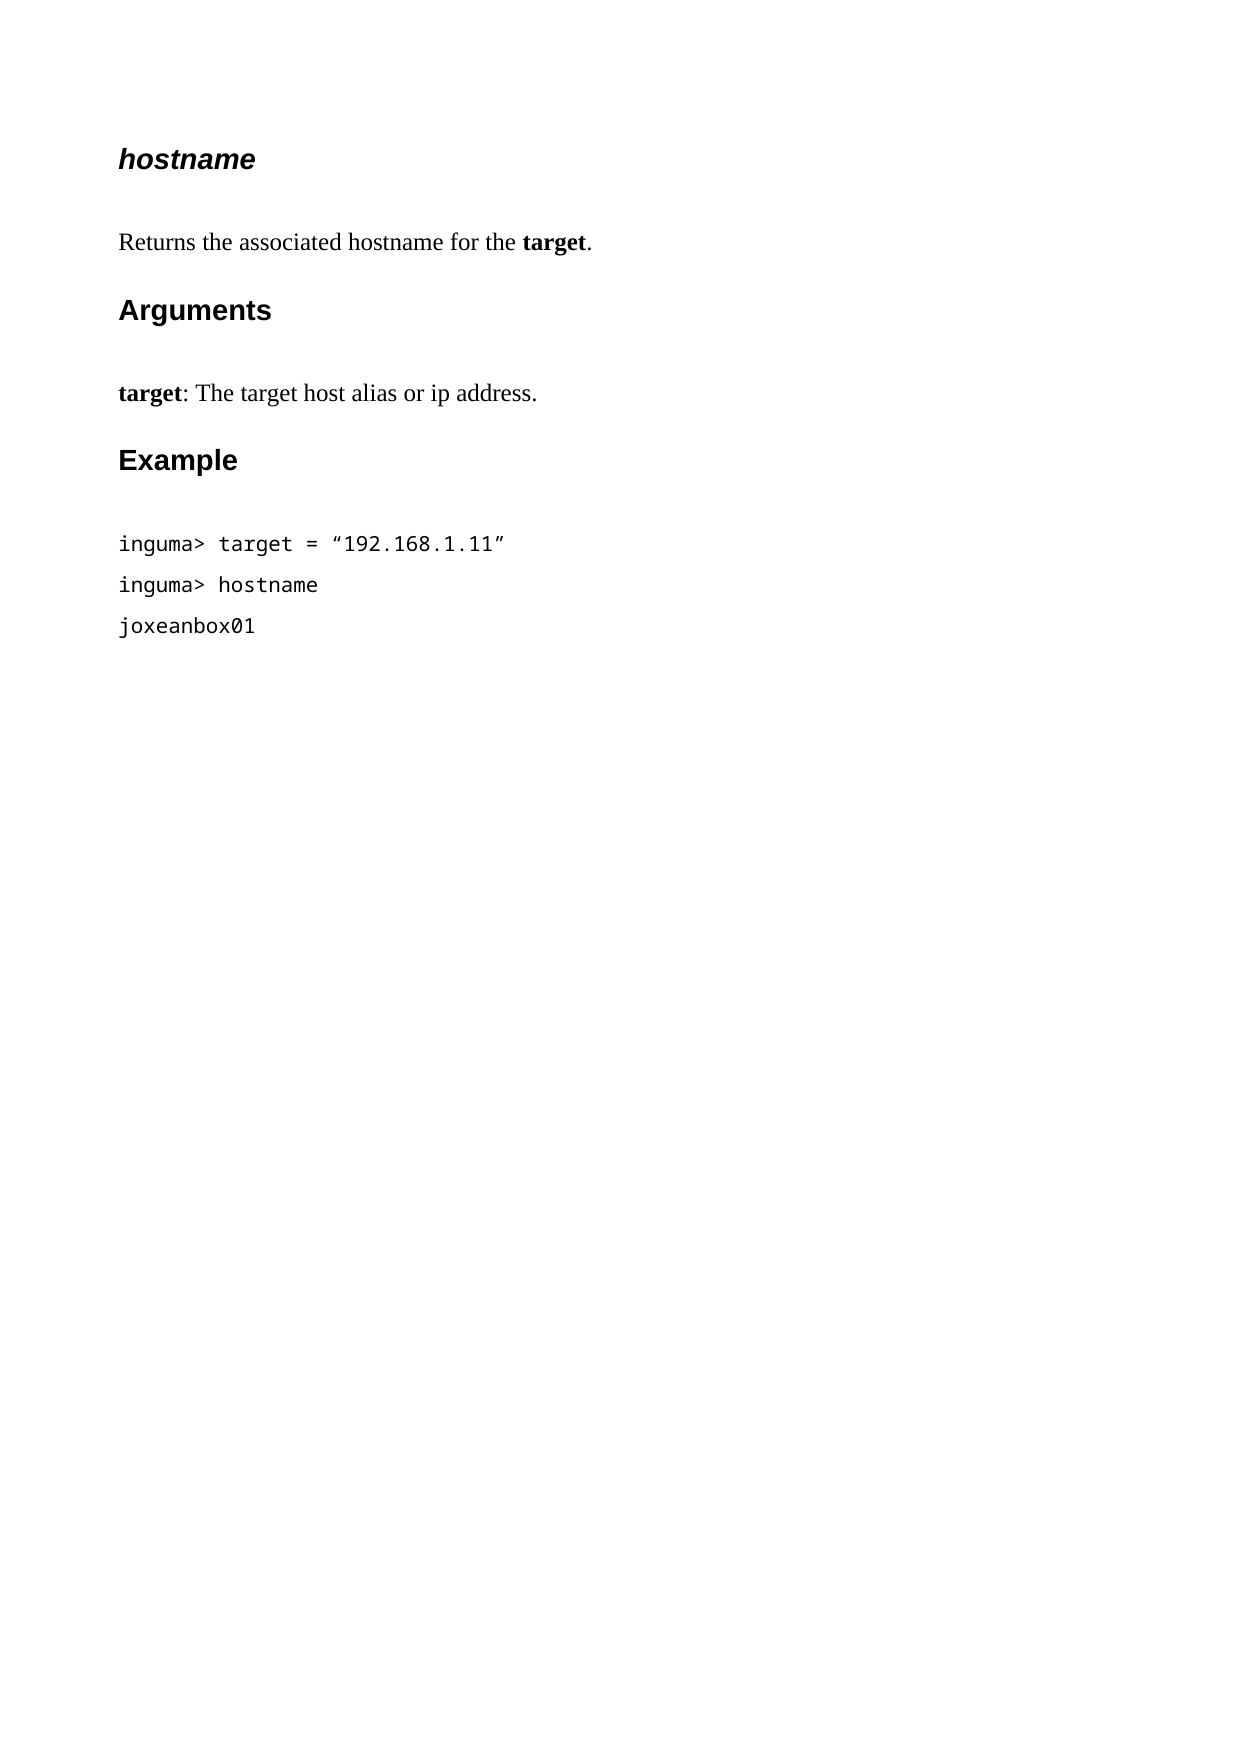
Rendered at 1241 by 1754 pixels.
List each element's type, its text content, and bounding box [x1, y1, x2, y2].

text inguma> target = “192.168.1.11” [118, 529, 1122, 558]
subtitle Arguments [118, 294, 1122, 326]
text Returns the associated hostname for the target. [118, 228, 1122, 256]
subtitle hostname [118, 143, 1122, 176]
text inguma> hostname [118, 570, 1122, 599]
text target: The target host alias or ip address. [118, 379, 1122, 407]
text joxeanbox01 [118, 611, 1122, 640]
subtitle Example [118, 444, 1122, 477]
